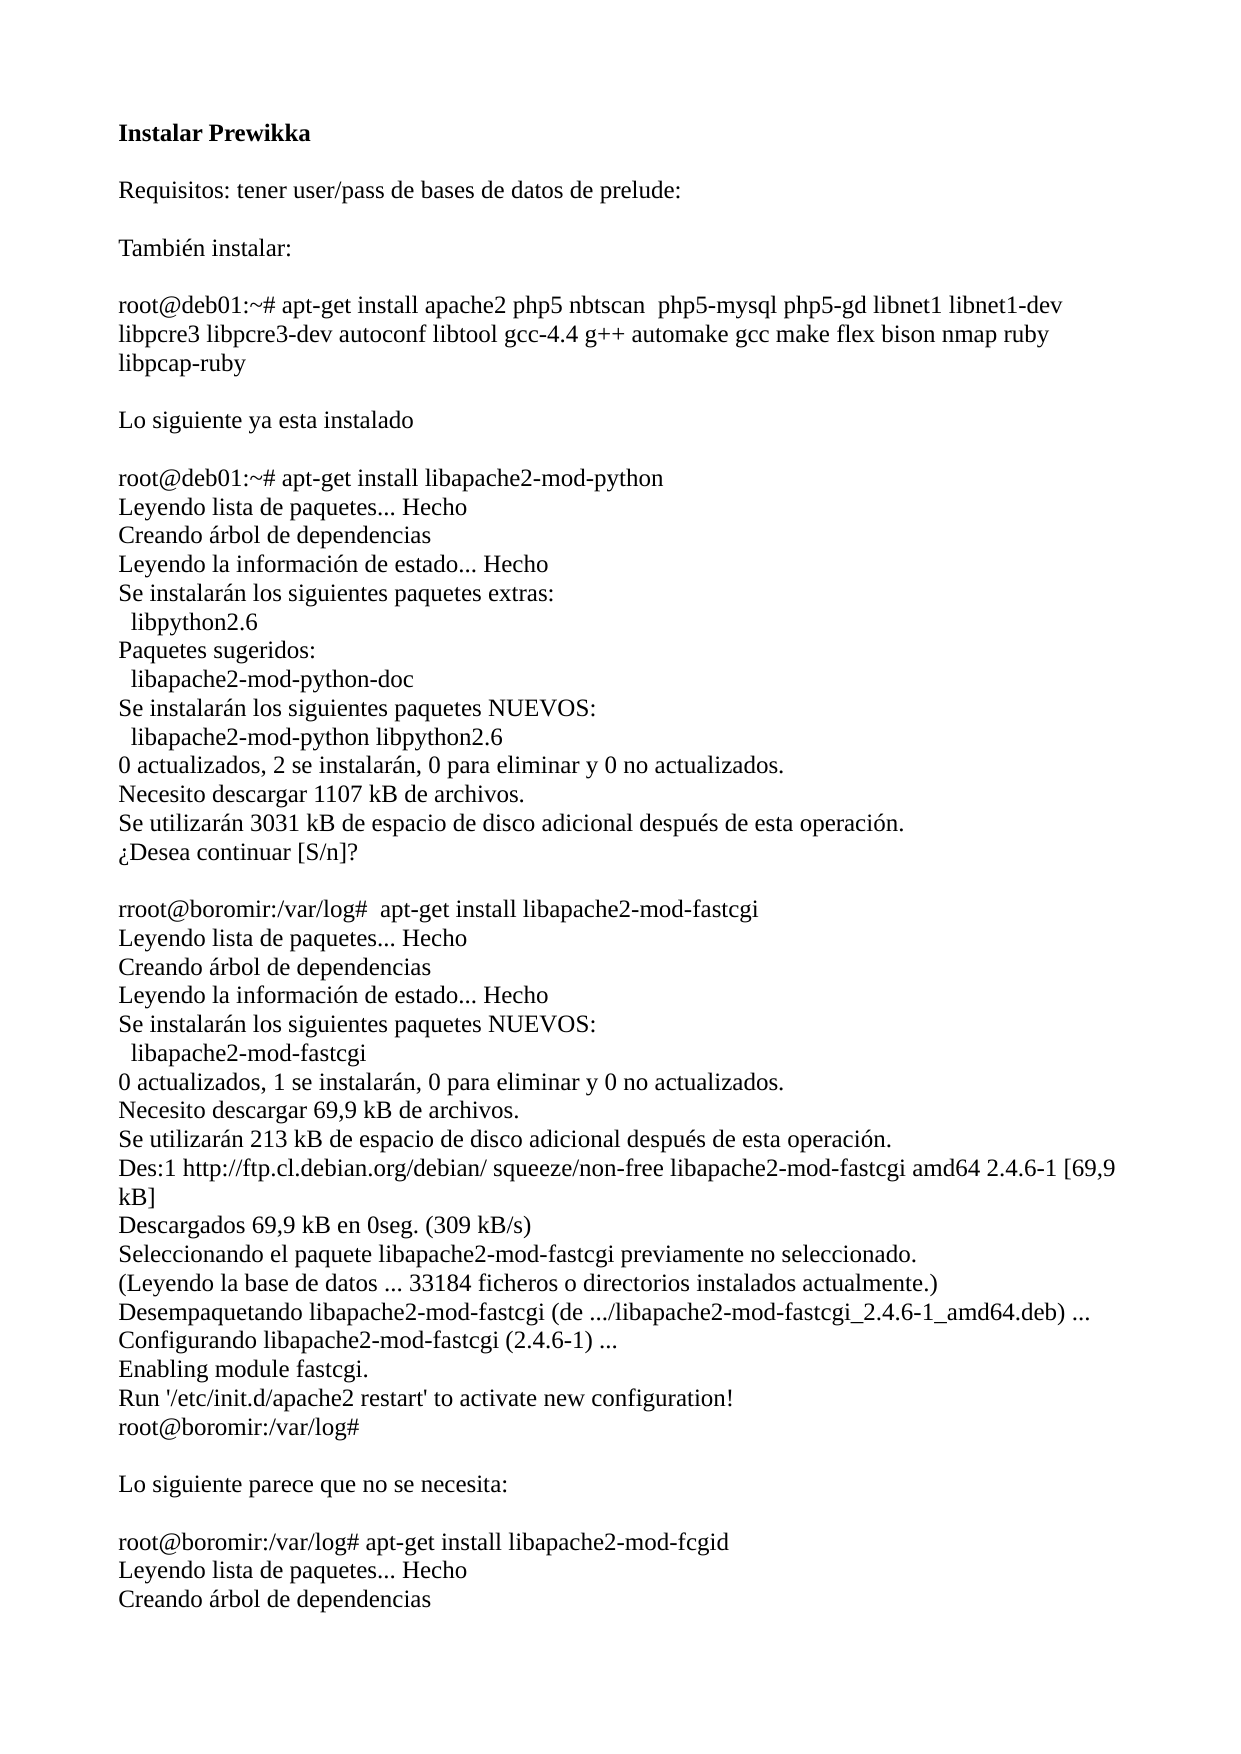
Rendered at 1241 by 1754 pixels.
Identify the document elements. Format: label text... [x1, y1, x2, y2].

text root@deb01:~# apt-get install libapache2-mod-python [118, 463, 1122, 492]
text libapache2-mod-fastcgi [118, 1038, 1122, 1067]
text rroot@boromir:/var/log# apt-get install libapache2-mod-fastcgi [118, 894, 1122, 923]
text Creando árbol de dependencias [118, 521, 1122, 549]
text Leyendo lista de paquetes... Hecho [118, 923, 1122, 952]
text Seleccionando el paquete libapache2-mod-fastcgi previamente no seleccionado. [118, 1239, 1122, 1268]
text Leyendo la información de estado... Hecho [118, 981, 1122, 1009]
text libapache2-mod-python-doc [118, 664, 1122, 693]
text Lo siguiente ya esta instalado [118, 406, 1122, 434]
text (Leyendo la base de datos ... 33184 ficheros o directorios instalados actualmente.) [118, 1268, 1122, 1297]
text ¿Desea continuar [S/n]? [118, 837, 1122, 866]
text root@boromir:/var/log# apt-get install libapache2-mod-fcgid [118, 1527, 1122, 1556]
text Instalar Prewikka [118, 118, 1122, 147]
text Descargados 69,9 kB en 0seg. (309 kB/s) [118, 1211, 1122, 1239]
text 0 actualizados, 2 se instalarán, 0 para eliminar y 0 no actualizados. [118, 751, 1122, 779]
text Enabling module fastcgi. [118, 1354, 1122, 1383]
text También instalar: [118, 233, 1122, 262]
text Leyendo lista de paquetes... Hecho [118, 492, 1122, 521]
text Se utilizarán 213 kB de espacio de disco adicional después de esta operación. [118, 1124, 1122, 1153]
text Necesito descargar 69,9 kB de archivos. [118, 1096, 1122, 1124]
text Se instalarán los siguientes paquetes extras: [118, 578, 1122, 607]
text root@boromir:/var/log# [118, 1412, 1122, 1441]
text Lo siguiente parece que no se necesita: [118, 1469, 1122, 1498]
text Se instalarán los siguientes paquetes NUEVOS: [118, 693, 1122, 722]
text Configurando libapache2-mod-fastcgi (2.4.6-1) ... [118, 1326, 1122, 1354]
text Run '/etc/init.d/apache2 restart' to activate new configuration! [118, 1383, 1122, 1412]
text Desempaquetando libapache2-mod-fastcgi (de .../libapache2-mod-fastcgi_2.4.6-1_amd64.deb) ... [118, 1297, 1122, 1326]
text Leyendo la información de estado... Hecho [118, 549, 1122, 578]
text Creando árbol de dependencias [118, 952, 1122, 981]
text Paquetes sugeridos: [118, 636, 1122, 664]
text Requisitos: tener user/pass de bases de datos de prelude: [118, 176, 1122, 204]
text Des:1 http://ftp.cl.debian.org/debian/ squeeze/non-free libapache2-mod-fastcgi amd64 2.4.6-1 [69,9 kB] [118, 1153, 1122, 1211]
text root@deb01:~# apt-get install apache2 php5 nbtscan php5-mysql php5-gd libnet1 libnet1-dev libpcre3 libpcre3-dev autoconf libtool gcc-4.4 g++ automake gcc make flex bison nmap ruby libpcap-ruby [118, 291, 1122, 377]
text Creando árbol de dependencias [118, 1584, 1122, 1613]
text 0 actualizados, 1 se instalarán, 0 para eliminar y 0 no actualizados. [118, 1067, 1122, 1096]
text Necesito descargar 1107 kB de archivos. [118, 779, 1122, 808]
text Leyendo lista de paquetes... Hecho [118, 1556, 1122, 1584]
text Se utilizarán 3031 kB de espacio de disco adicional después de esta operación. [118, 808, 1122, 837]
text libpython2.6 [118, 607, 1122, 636]
text Se instalarán los siguientes paquetes NUEVOS: [118, 1009, 1122, 1038]
text libapache2-mod-python libpython2.6 [118, 722, 1122, 751]
